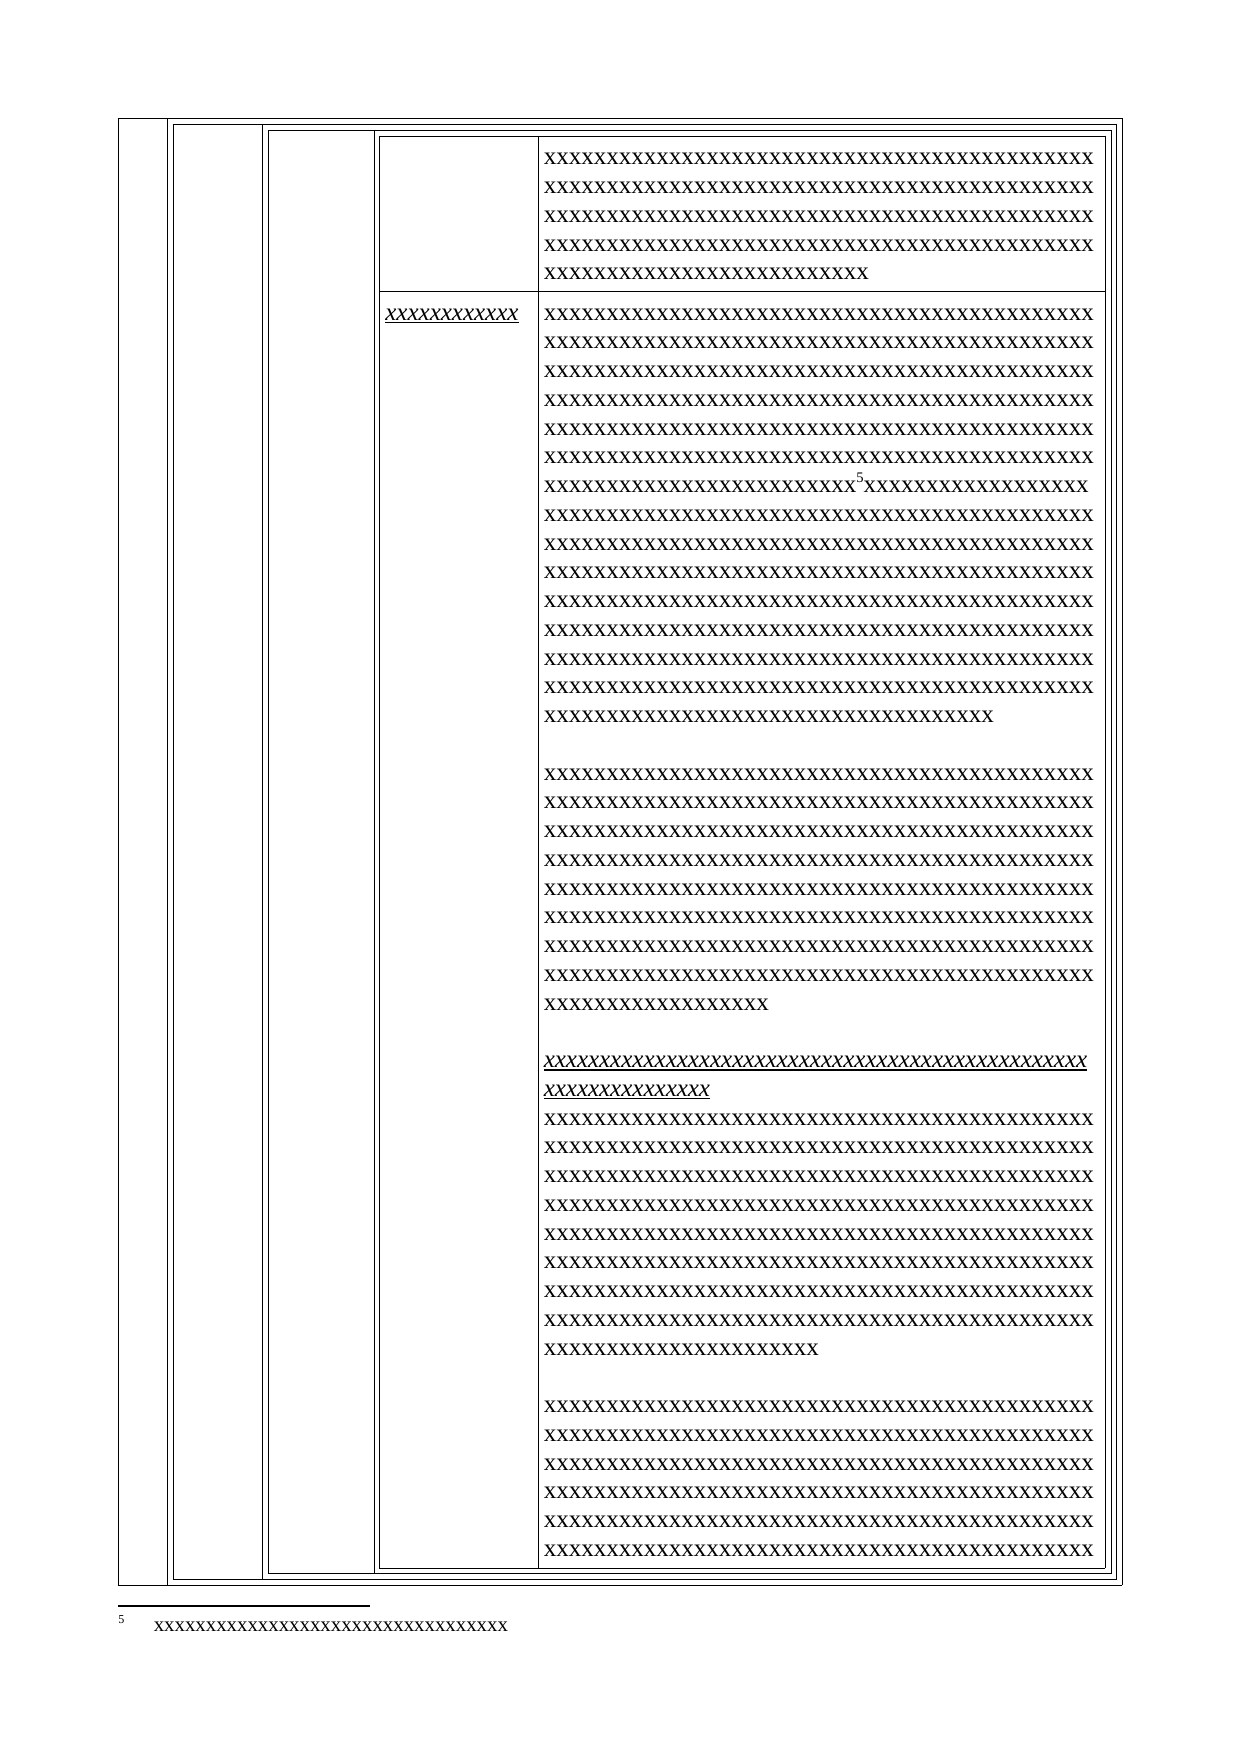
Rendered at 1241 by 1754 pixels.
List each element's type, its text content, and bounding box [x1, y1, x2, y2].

table_cell xxxxxxxxxxxx [380, 292, 538, 1567]
table_cell xxxxxxxxxxxxxxxxxxxxxxxxxxxxxxxxxxxxxxxxxxxxxxxxxxxxxxxxxxxxxxxxxxxxxxxxxxxxxxxxxxxxxxxxxxxxxxxxxxxxxxxxxxxxxxxxxxxxxxxxxxxxxxxxxxxxxxxxxxxxxxxxxxxxxxxxxxxxxxxxxxxxxxxxxxxxxxxxxxxxxxxxxxxxxxxxxxxxxxxxxx [539, 137, 1105, 291]
table_cell [269, 131, 374, 1573]
table_cell [375, 131, 1111, 1573]
table_cell xxxxxxxxxxxxxxxxxxxxxxxxxxxxxxxxxxxxxxxxxxxxxxxxxxxxxxxxxxxxxxxxxxxxxxxxxxxxxxxxxxxxxxxxxxxxxxxxxxxxxxxxxxxxxxxxxxxxxxxxxxxxxxxxxxxxxxxxxxxxxxxxxxxxxxxxxxxxxxxxxxxxxxxxxxxxxxxxxxxxxxxxxxxxxxxxxxxxxxxxxxxxxxxxxxxxxxxxxxxxxxxxxxxxxxxxxxxxxxxxxxxxxxxxxxxxxxxxxxxxxxxxxxxxxxxxxxxxxxxxxxxxxxxxxxxxxxxxxxxxxxxxxxxxxxxxxxxxxxxxxxxxxxxxxxxxxxxxxxxxxxxxxxxxxxxxxxxxxxxxxxxxxxxxxxxxxxxxxxxxxxxxxxxxxxxxxxxxxxxxxxxxxxxxxxxxxxxxxxxxxxxxxxxxxxxxxxxxxxxxxxxxxxxxxxxxxxxxxxxxxxxxxxxxxxxxxxxxxxxxxxxxxxxxxxxxxxxxxxxxxxxxxxxxxxxxxxxxxxxxxxxxxxxxxxxxxxxxxxxxxxxxxxxxxxxxxxxxxxxxxxxxxxxxxxxxxxxxxxxxxxxxxxxxxxxxxxxxxxxxxxxxxxxxxxxxxxxxxxxxxxxxxxxxxxxxxxxxxxxxxxxxxxxxxxx xxxxxxxxxxxxxxxxxxxxxxxxxxxxxxxxxxxxxxxxxxxxxxxxxxxxxxxxxxxxxxxxxxxxxxxxxxxxxxxxxxxxxxxxxxxxxxxxxxxxxxxxxxxxxxxxxxxxxxxxxxxxxxxxxxxxxxxxxxxxxxxxxxxxxxxxxxxxxxxxxxxxxxxxxxxxxxxxxxxxxxxxxxxxxxxxxxxxxxxxxxxxxxxxxxxxxxxxxxxxxxxxxxxxxxxxxxxxxxxxxxxxxxxxxxxxxxxxxxxxxxxxxxxxxxxxxxxxxxxxxxxxxxxxxxxxxxxxxxxxxxxxxxxxxxxxxxxxxxxxxxxxxxxxxxxxxxxxxxxxxxxxxxxxxxxxxxxxxxxxxxxxxxxxxx xxxxxxxxxxxxxxxxxxxxxxxxxxxxxxxxxxxxxxxxxxxxxxxxxxxxxxxxxxxxxxxx xxxxxxxxxxxxxxxxxxxxxxxxxxxxxxxxxxxxxxxxxxxxxxxxxxxxxxxxxxxxxxxxxxxxxxxxxxxxxxxxxxxxxxxxxxxxxxxxxxxxxxxxxxxxxxxxxxxxxxxxxxxxxxxxxxxxxxxxxxxxxxxxxxxxxxxxxxxxxxxxxxxxxxxxxxxxxxxxxxxxxxxxxxxxxxxxxxxxxxxxxxxxxxxxxxxxxxxxxxxxxxxxxxxxxxxxxxxxxxxxxxxxxxxxxxxxxxxxxxxxxxxxxxxxxxxxxxxxxxxxxxxxxxxxxxxxxxxxxxxxxxxxxxxxxxxxxxxxxxxxxxxxxxxxxxxxxxxxxxxxxxxxxxxxxxxxxxxxxxxxxxxxxxxxxxxxxx xxxxxxxxxxxxxxxxxxxxxxxxxxxxxxxxxxxxxxxxxxxxxxxxxxxxxxxxxxxxxxxxxxxxxxxxxxxxxxxxxxxxxxxxxxxxxxxxxxxxxxxxxxxxxxxxxxxxxxxxxxxxxxxxxxxxxxxxxxxxxxxxxxxxxxxxxxxxxxxxxxxxxxxxxxxxxxxxxxxxxxxxxxxxxxxxxxxxxxxxxxxxxxxxxxxxxxxxxxxxxxxxxxxxxxxxxxxxxxxxxxxxxxxxxxxxxxxxxxxxxxxxxxxxxxxxxxxxxxxxxxxxxxxxxxxxxxxxxxxxxxxxxxxxxxxxxxxxxxxxxxxxxxxxxxxxxxxxxxxxxxxxxxxxxxxxxxxxxx xxxxxxxxxxxxxxxxxxxxxxxxxxxxxxxxxxxxxxxxxxxxxxxxxxxxxxxxxxxxxxxxxxxxxxxxxxxxxxxxxxxxxxxxxxxxxxxxxxxxxxxxxxxxxxxxxxxxxxxxxxxxxxxxxxxxxxxxxxxxxxxxxxxxxxxxxxxxxxxxxxxxxxxxxxxxxxxxxxxxxxxxxxxxxxxxxxxxxxxxxxxxxxx xxxxxxxxxxxxxxxxxxxxxxxxxxxxxxxxxxxxxxxxxxxxxxxxxxxxxxxxxxxxxxxxxxxxxxxxxxxxxxxxxxxxxxxxxxxxxxxxxxxxxxxxxxxxxxxxxxxxxxxxxxxxxxxxxxxxxxxxxxxxxxxxxxxxxxxxxxxxxxxxxxxxxxxxxxxxxxxxxxxxxxxxxxxxxxxxxxxxxxxxxxxxxxxxxxxxxxxxxxxxxxxxxxxxxxxxxxxxxxxxxxxxxxxxxxxxxxxxxxxxxxxxxxxxxxxxxxxxxxxxxxxxxxxxxxxxxxxxxxxxxxxxxxxxxxxxxxxxxxxxxxxxxxxxxxxxxxxxxxxxxxxxxxxxxxxxxxxxxxxxxxxxxxxxxxxxxxxxxxxxxxxxxxxxxxxxxxxxxxxxxxxxxxxxxxxxxxxxxxxxxxxxxxxxxxxxxxxxxxxxxxxxxxxxxxxxxxxxxxxxxxxxxxxxxxxxxxxxxxxxxxxxxxxxxxxxxxxxxxxxxxxxxxxxxxxxxxxxxxxxxxxxxxxxxxxxxxxxxxxxxxxxxxxxxxxxxxxxxxxxxxxxxxxxxxxxxxxxxxxxxxxxxxxxxxxxxxxxxxxxxxxxxxxxxxxxxxxxxxxxxxxxxxxxxxxxxxxxxxxxxxxxxxxxxxxxxxxxxxxxxxxxxxxxxxxxxxxxxxxxxxxxxxxxxxxxxxxxxxxxxxxxxxxxxxxxxxxxxxxxxxxxxxxxxxxxxxxxxxxxxxxxxxxxxxxxxxxxxxxxxxxxxxxxxxxxxxxxxxxxxxxxxxxxxxxxxxx [539, 292, 1105, 1567]
table_cell [174, 125, 262, 1579]
table_cell [263, 125, 1116, 1579]
table_cell [168, 119, 1122, 1585]
table_cell [380, 137, 538, 291]
table_cell [119, 119, 167, 1585]
